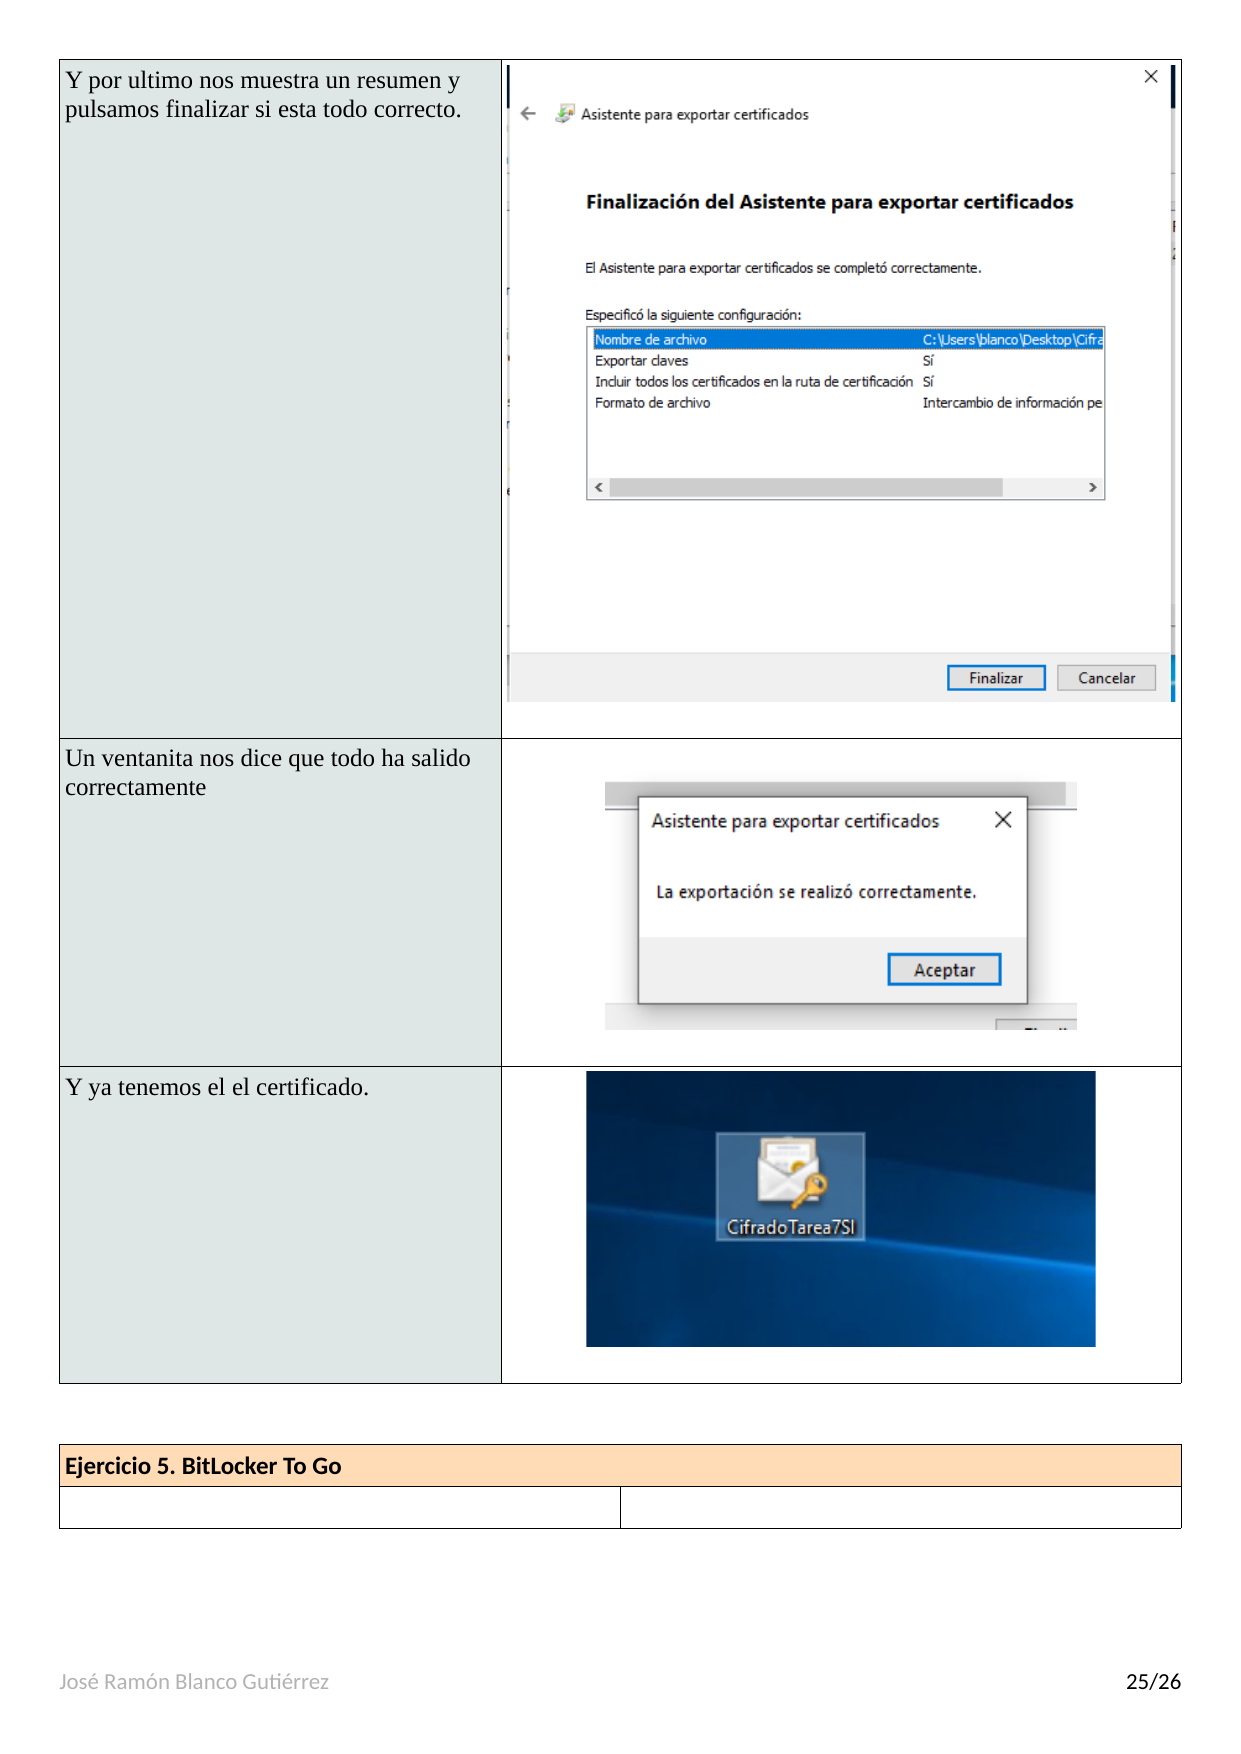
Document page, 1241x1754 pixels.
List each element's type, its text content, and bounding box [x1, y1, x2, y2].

table_cell [502, 60, 1181, 738]
table_cell Y ya tenemos el el certificado. [60, 1067, 501, 1383]
table_cell [621, 1487, 1181, 1528]
table_cell Y por ultimo nos muestra un resumen y pulsamos finalizar si esta todo correcto. [60, 60, 501, 738]
picture [605, 743, 1077, 1030]
table_cell Un ventanita nos dice que todo ha salido correctamente [60, 739, 501, 1066]
picture [506, 65, 1176, 702]
table_cell [502, 1067, 1181, 1383]
picture [586, 1071, 1096, 1347]
table_cell [502, 739, 1181, 1066]
table_cell [60, 1487, 620, 1528]
table_header Ejercicio 5. BitLocker To Go [60, 1445, 1181, 1486]
